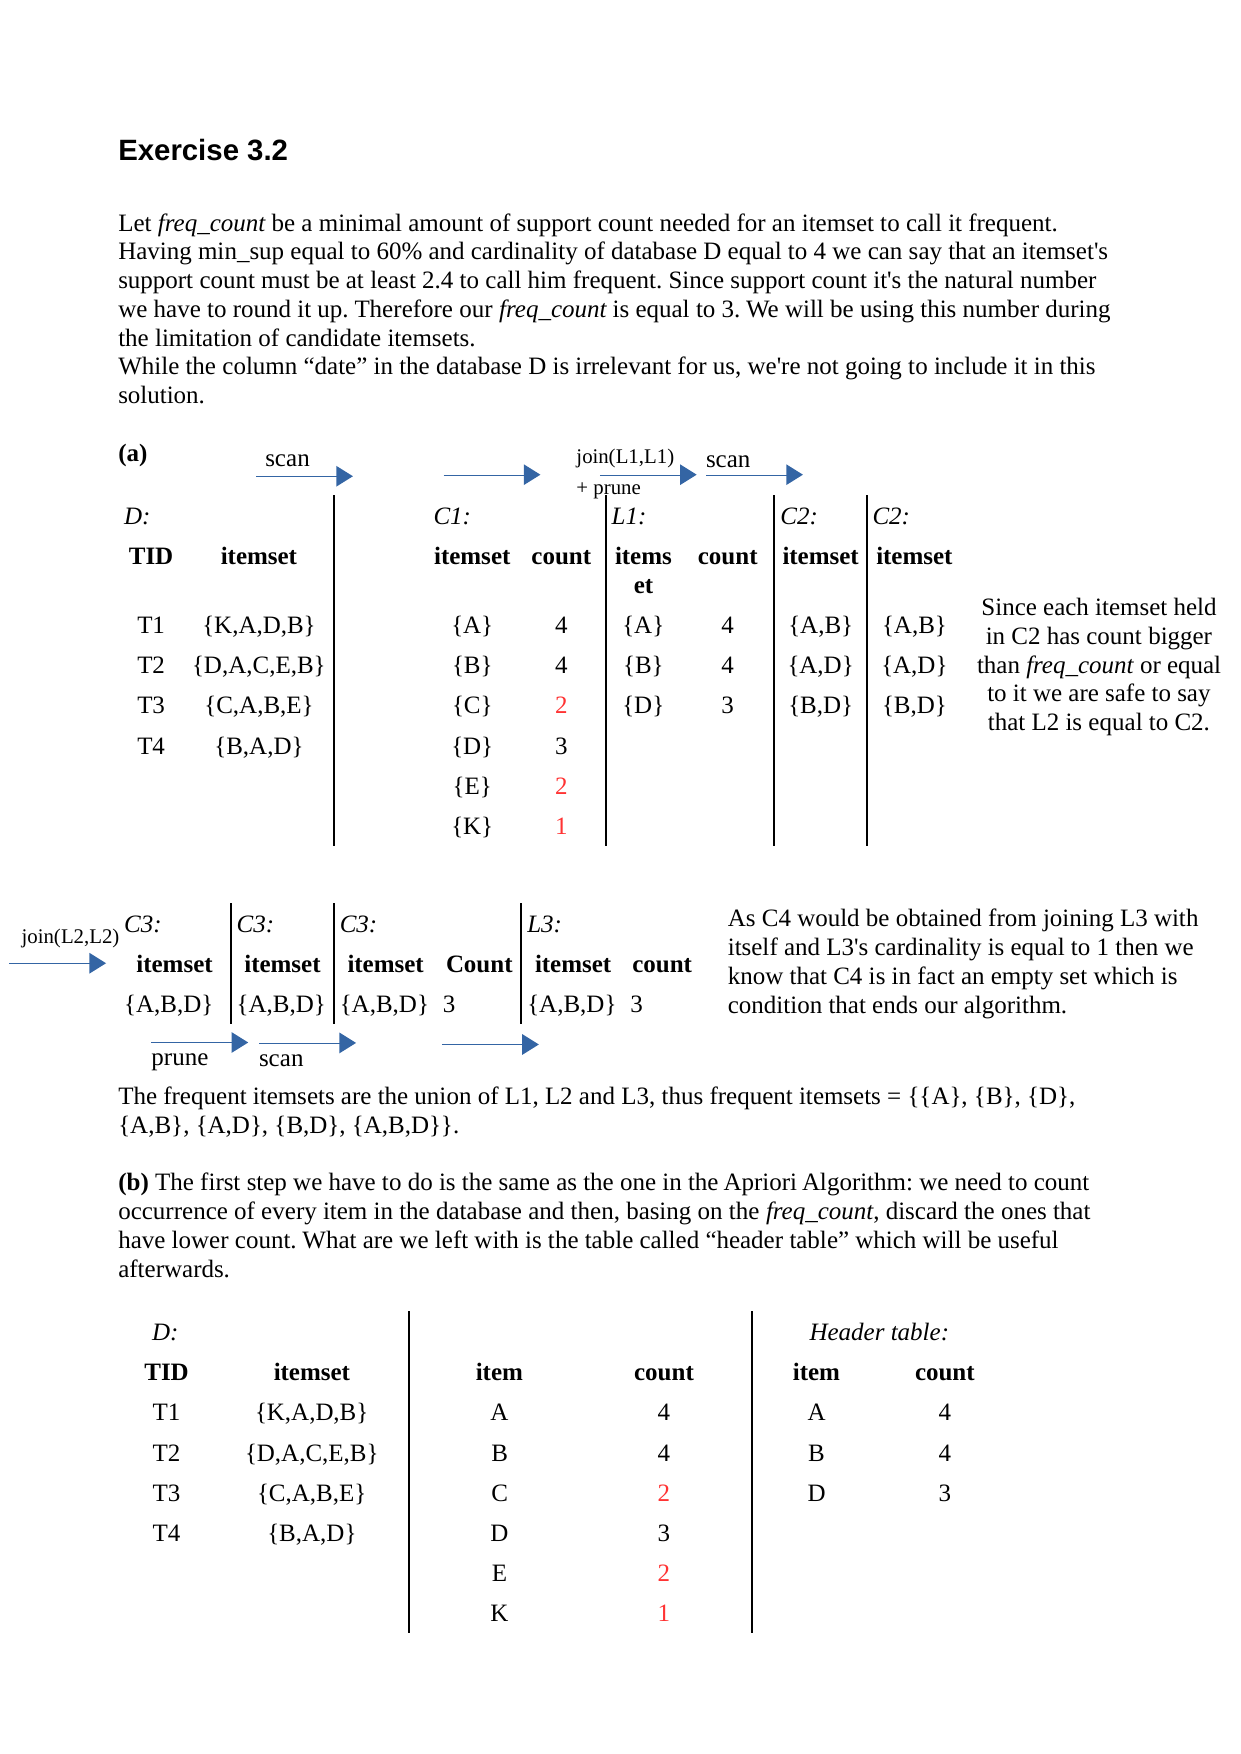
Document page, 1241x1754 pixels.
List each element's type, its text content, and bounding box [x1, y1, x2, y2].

table_cell itemset [607, 535, 681, 604]
table_cell 3 [624, 984, 699, 1024]
table_cell 4 [575, 1392, 751, 1432]
table_cell {K,A,D,B} [214, 1392, 408, 1432]
table_header C1: [428, 495, 517, 535]
table_cell 3 [681, 685, 773, 725]
table_cell 3 [517, 725, 605, 765]
table_cell itemset [214, 1351, 408, 1392]
table_cell T1 [118, 604, 184, 644]
table_cell 4 [517, 604, 605, 644]
table_cell [753, 1512, 880, 1552]
table_cell {B} [428, 645, 517, 685]
table_cell T2 [118, 645, 184, 685]
table_cell [118, 805, 184, 846]
table_cell 2 [575, 1553, 751, 1593]
table_header L1: [607, 495, 681, 535]
text Let freq_count be a minimal amount of support count needed for an itemset to call it frequent. [118, 208, 1122, 236]
table_cell {D,A,C,E,B} [214, 1432, 408, 1472]
table_cell T3 [118, 1472, 214, 1512]
table_header [410, 1311, 423, 1351]
table_cell {D} [607, 685, 681, 725]
table_cell [410, 1392, 423, 1432]
table_cell itemset [522, 943, 624, 983]
table_cell itemset [868, 535, 962, 604]
table_cell [753, 1553, 880, 1593]
table_cell A [423, 1392, 575, 1432]
table_cell B [753, 1432, 880, 1472]
table_cell 1 [517, 805, 605, 846]
table_cell D [753, 1472, 880, 1512]
table_cell [775, 725, 866, 765]
table_cell [335, 685, 427, 725]
table_header [517, 495, 605, 535]
table_cell D [423, 1512, 575, 1552]
table_header [681, 495, 773, 535]
table_cell [681, 765, 773, 805]
table_cell [868, 725, 962, 765]
table_cell {A,B,D} [118, 984, 230, 1024]
table_cell Count [437, 943, 520, 983]
table_header C3: [232, 903, 333, 943]
table_cell item [753, 1351, 880, 1392]
table_cell itemset [232, 943, 333, 983]
table_cell T4 [118, 1512, 214, 1552]
table_header C3: [335, 903, 520, 943]
table_cell T1 [118, 1392, 214, 1432]
table_cell 4 [880, 1392, 1009, 1432]
table_cell [775, 765, 866, 805]
table_header [184, 495, 333, 535]
table_cell TID [118, 1351, 214, 1392]
table_header [423, 1311, 575, 1351]
table_cell 4 [681, 604, 773, 644]
table_cell C [423, 1472, 575, 1512]
table_cell {B,D} [775, 685, 866, 725]
table_cell {A} [607, 604, 681, 644]
table_cell {C} [428, 685, 517, 725]
table_cell [880, 1593, 1009, 1633]
table_cell itemset [184, 535, 333, 604]
table_cell 4 [681, 645, 773, 685]
text While the column “date” in the database D is irrelevant for us, we're not going to include it in this solution. [118, 351, 1122, 409]
table_cell [410, 1512, 423, 1552]
table_cell [118, 1553, 214, 1593]
table_cell 3 [437, 984, 520, 1024]
table_cell E [423, 1553, 575, 1593]
table_header [214, 1311, 408, 1351]
table_cell [410, 1472, 423, 1512]
table_cell [681, 725, 773, 765]
table_cell T3 [118, 685, 184, 725]
table_cell {D,A,C,E,B} [184, 645, 333, 685]
table_cell TID [118, 535, 184, 604]
table_cell {B,A,D} [184, 725, 333, 765]
table_cell {A,D} [868, 645, 962, 685]
table_cell [184, 805, 333, 846]
subtitle Exercise 3.2 [118, 133, 1122, 166]
table_header Header table: [753, 1311, 1009, 1351]
table_cell [410, 1553, 423, 1593]
table_cell {B,D} [868, 685, 962, 725]
table_cell 1 [575, 1593, 751, 1633]
table_cell A [753, 1392, 880, 1432]
table_cell B [423, 1432, 575, 1472]
table_cell 4 [517, 645, 605, 685]
table_cell count [880, 1351, 1009, 1392]
table_cell T2 [118, 1432, 214, 1472]
table_cell [118, 1593, 214, 1633]
table_cell {E} [428, 765, 517, 805]
table_cell [335, 535, 427, 604]
table_cell 2 [517, 685, 605, 725]
table_cell 4 [880, 1432, 1009, 1472]
table_cell [868, 765, 962, 805]
table_cell K [423, 1593, 575, 1633]
text Having min_sup equal to 60% and cardinality of database D equal to 4 we can say that an itemset's support count must be at least 2.4 to call him frequent. Since support count it's the natural number we have to round it up. Therefore our freq_count is equal to 3. We will be using this number during the limitation of candidate itemsets. [118, 236, 1122, 351]
table_cell [775, 805, 866, 846]
table_cell [868, 805, 962, 846]
table_header [575, 1311, 751, 1351]
table_cell [880, 1512, 1009, 1552]
table_cell T4 [118, 725, 184, 765]
table_cell {A,B} [775, 604, 866, 644]
table_cell {A,B} [868, 604, 962, 644]
table_cell {K} [428, 805, 517, 846]
table_cell itemset [118, 943, 230, 983]
table_cell count [517, 535, 605, 604]
table_cell {A} [428, 604, 517, 644]
table_cell [214, 1553, 408, 1593]
table_cell itemset [428, 535, 517, 604]
table_cell {D} [428, 725, 517, 765]
table_cell [335, 604, 427, 644]
text (b) The first step we have to do is the same as the one in the Apriori Algorithm: we need to count occurrence of every item in the database and then, basing on the freq_count, discard the ones that have lower count. What are we left with is the table called “header table” which will be useful afterwards. [118, 1167, 1122, 1282]
table_header C2: [868, 495, 962, 535]
table_cell count [575, 1351, 751, 1392]
table_header C2: [775, 495, 866, 535]
table_cell [214, 1593, 408, 1633]
table_cell itemset [335, 943, 437, 983]
table_cell [410, 1351, 423, 1392]
table_cell item [423, 1351, 575, 1392]
table_cell [410, 1432, 423, 1472]
table_cell itemset [775, 535, 866, 604]
table_header [335, 495, 427, 535]
table_header C3: [118, 903, 230, 943]
table_cell {A,D} [775, 645, 866, 685]
table_header L3: [522, 903, 699, 943]
table_cell 2 [575, 1472, 751, 1512]
table_cell [335, 645, 427, 685]
table_cell [607, 765, 681, 805]
table_cell [335, 765, 427, 805]
table_cell [335, 725, 427, 765]
table_cell {A,B,D} [335, 984, 437, 1024]
table_cell [681, 805, 773, 846]
table_cell {B,A,D} [214, 1512, 408, 1552]
table_cell [607, 725, 681, 765]
table_cell [753, 1593, 880, 1633]
table_cell [607, 805, 681, 846]
text The frequent itemsets are the union of L1, L2 and L3, thus frequent itemsets = {{A}, {B}, {D}, {A,B}, {A,D}, {B,D}, {A,B,D}}. [118, 1081, 1122, 1139]
table_cell count [624, 943, 699, 983]
table_cell 3 [575, 1512, 751, 1552]
table_cell 4 [575, 1432, 751, 1472]
table_cell [118, 765, 184, 805]
table_cell {A,B,D} [232, 984, 333, 1024]
table_cell {C,A,B,E} [214, 1472, 408, 1512]
table_header D: [118, 495, 184, 535]
table_header D: [118, 1311, 214, 1351]
table_cell [880, 1553, 1009, 1593]
table_cell [335, 805, 427, 846]
text (a) [118, 438, 1122, 466]
table_cell {C,A,B,E} [184, 685, 333, 725]
table_cell [184, 765, 333, 805]
table_cell 2 [517, 765, 605, 805]
table_cell [410, 1593, 423, 1633]
table_cell {K,A,D,B} [184, 604, 333, 644]
table_cell {B} [607, 645, 681, 685]
table_cell {A,B,D} [522, 984, 624, 1024]
table_cell 3 [880, 1472, 1009, 1512]
table_cell count [681, 535, 773, 604]
